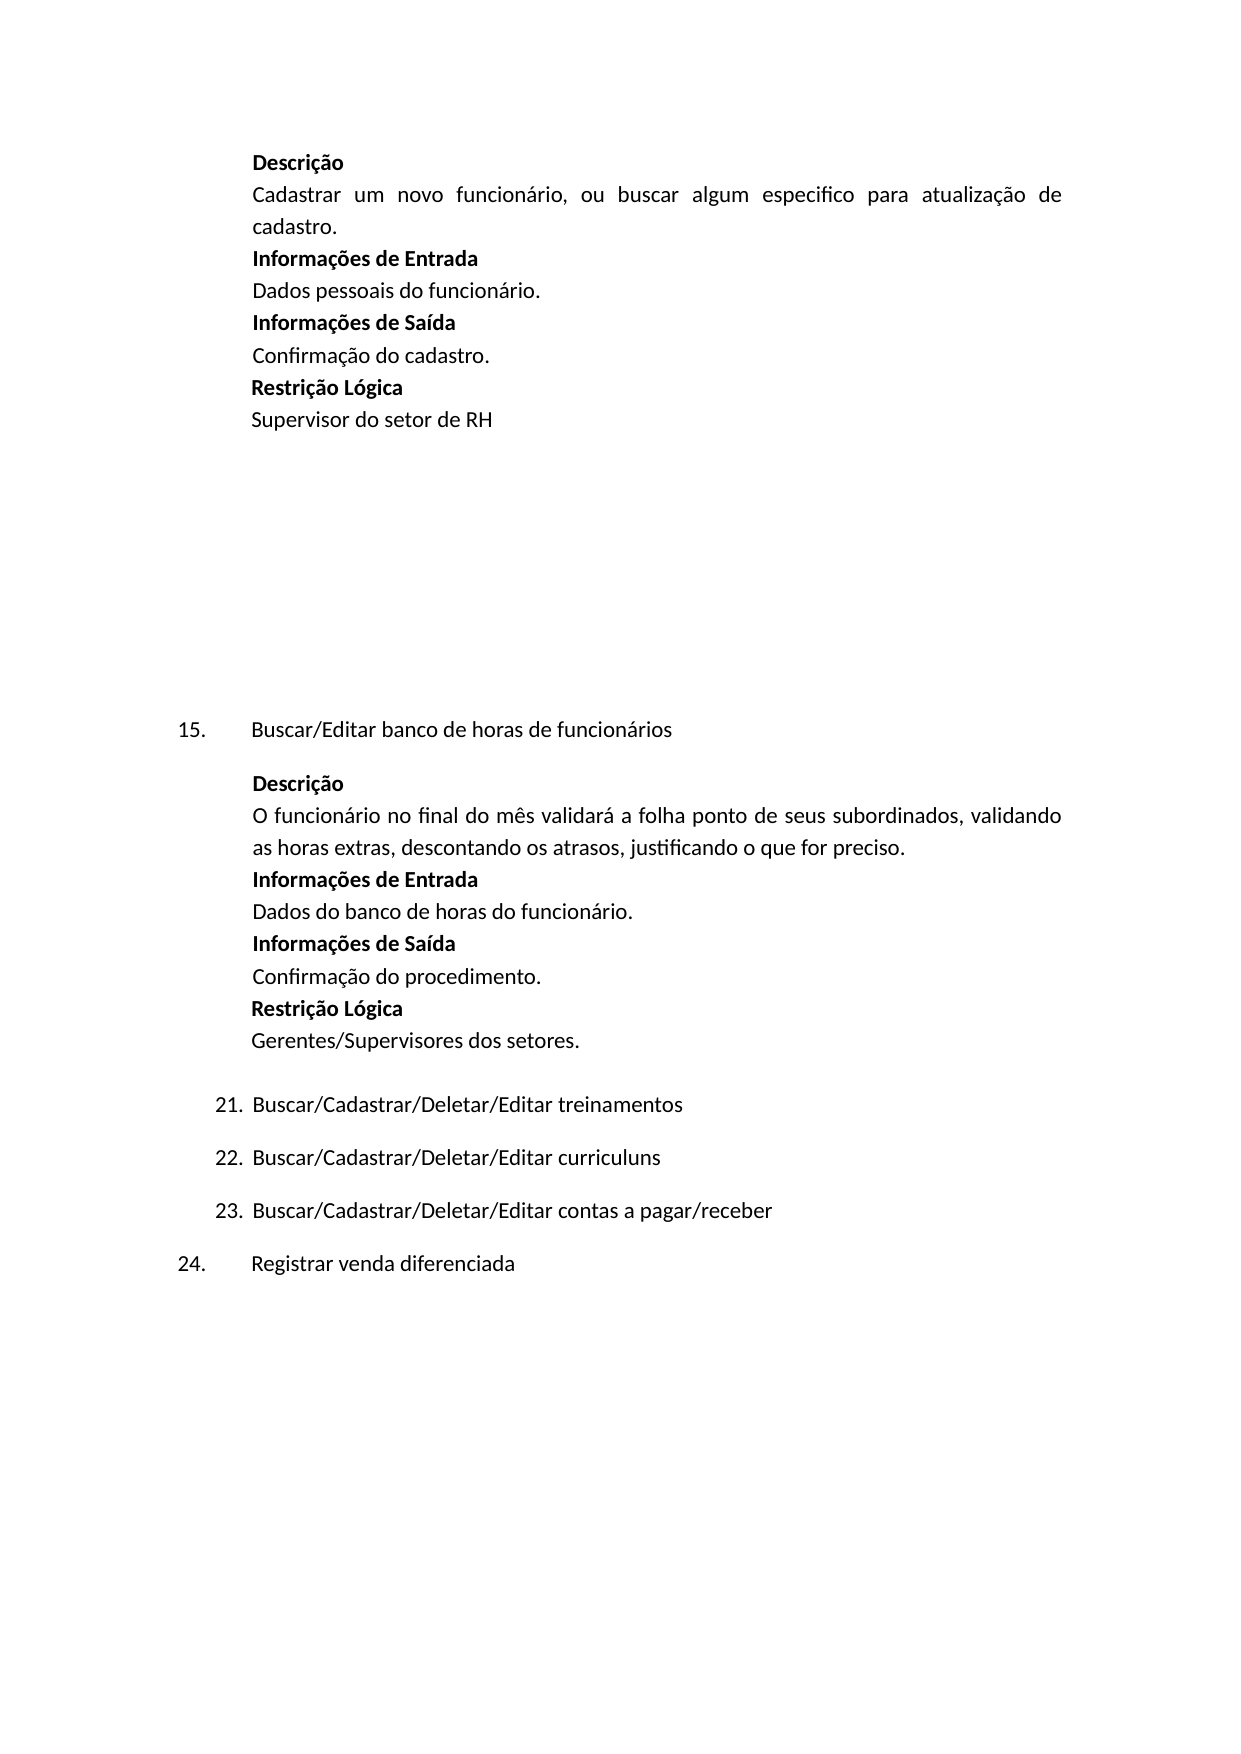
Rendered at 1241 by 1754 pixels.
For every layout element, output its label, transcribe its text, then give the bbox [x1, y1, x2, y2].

list Restrição Lógica Gerentes/Supervisores dos setores. [177, 994, 1063, 1054]
list Buscar/Cadastrar/Deletar/Editar contas a pagar/receber [215, 1197, 1063, 1224]
list Registrar venda diferenciada [177, 1249, 1063, 1278]
list Descrição Cadastrar um novo funcionário, ou buscar algum especifico para atualização de cadastro. [252, 148, 1063, 240]
list Descrição O funcionário no final do mês validará a folha ponto de seus subordinados, validando as horas extras, descontando os atrasos, justificando o que for preciso. [252, 769, 1063, 861]
list Buscar/Cadastrar/Deletar/Editar treinamentos [215, 1091, 1063, 1118]
list Informações de Entrada Dados pessoais do funcionário. Informações de Saída Confirmação do cadastro. [252, 244, 1063, 369]
list Buscar/Cadastrar/Deletar/Editar curriculuns [215, 1143, 1063, 1172]
list Informações de Entrada Dados do banco de horas do funcionário. Informações de Saída Confirmação do procedimento. [252, 865, 1063, 990]
list Restrição Lógica Supervisor do setor de RH [177, 373, 1063, 433]
text 15. Buscar/Editar banco de horas de funcionários [177, 716, 1063, 744]
